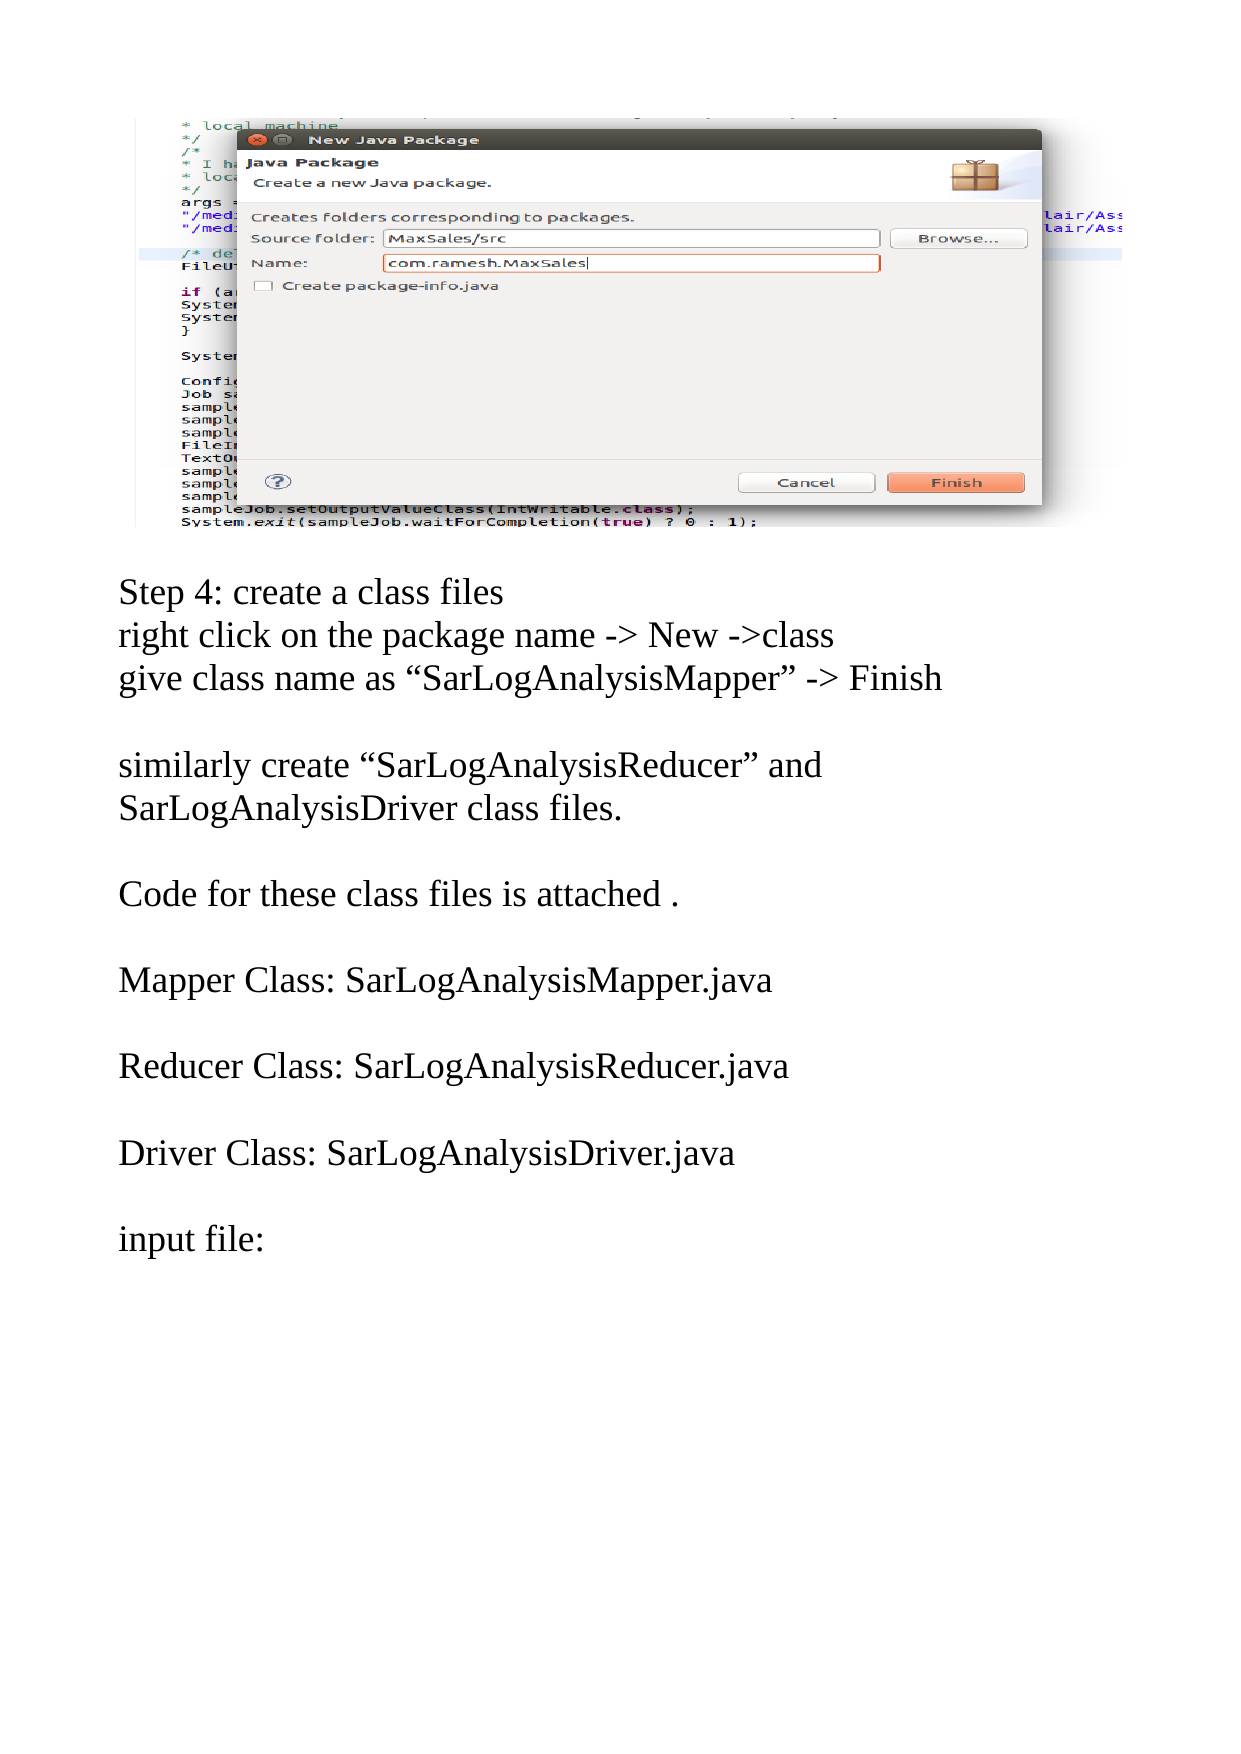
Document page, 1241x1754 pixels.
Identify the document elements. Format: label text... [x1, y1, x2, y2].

text Step 4: create a class files [118, 569, 1122, 613]
text give class name as “SarLogAnalysisMapper” -> Finish [118, 656, 1122, 699]
text input file: [118, 1216, 1122, 1259]
text Reducer Class: SarLogAnalysisReducer.java [118, 1044, 1122, 1087]
text Mapper Class: SarLogAnalysisMapper.java [118, 958, 1122, 1001]
text similarly create “SarLogAnalysisReducer” and SarLogAnalysisDriver class files. [118, 742, 1122, 828]
text Driver Class: SarLogAnalysisDriver.java [118, 1130, 1122, 1173]
text Code for these class files is attached . [118, 871, 1122, 914]
picture [118, 118, 1123, 527]
text right click on the package name -> New ->class [118, 613, 1122, 656]
